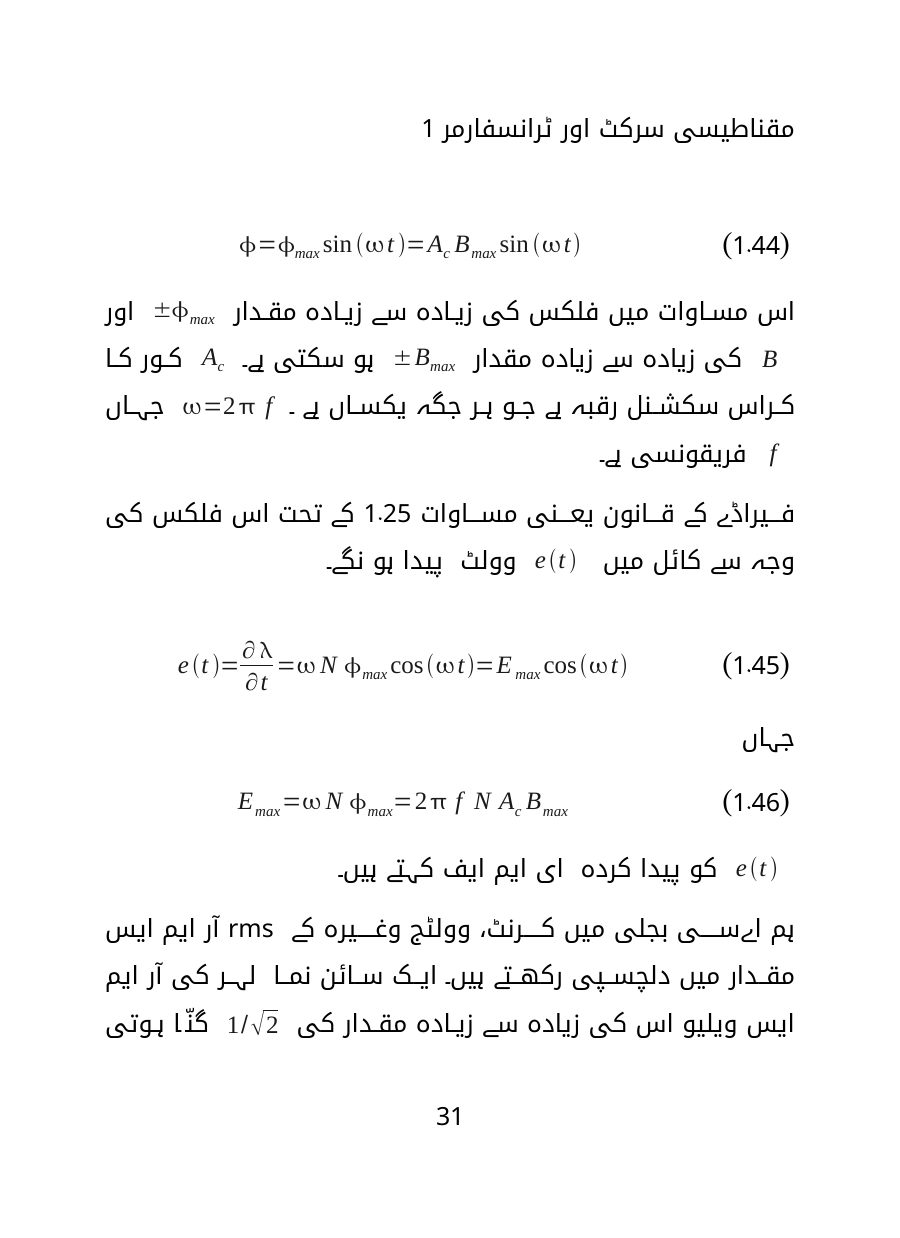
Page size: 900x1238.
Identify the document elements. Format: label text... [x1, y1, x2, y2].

table_header (1.45) [693, 631, 795, 714]
text ہم اےسی بجلی میں کرنٹ، وولٹج وغیرہ کے rms آر ایم ایس مقدار میں دلچسپی رکھتے ہیں۔ ایک سائن نما لہر کی آر ایم ایس ویلیو اس کی زیادہ سے زیادہ مقدار کیگنّا ہوتی ہے لہٰذا [105, 905, 795, 1047]
table_header [105, 631, 692, 714]
text کو پیدا کردہ ای ایم ایف کہتے ہیں۔ [105, 845, 795, 893]
text جہاں [105, 714, 795, 762]
table_header (1.46) [690, 774, 795, 845]
text فیراڈے کے قانون یعنی مساوات 1.25 کے تحت اس فلکس کی وجہ سے کائل میں وولٹ پیدا ہو نگے۔ [105, 490, 795, 585]
table_header [105, 216, 706, 288]
table_header (1.44) [706, 216, 795, 288]
table_header [105, 774, 690, 845]
text اس مساوات میں فلکس کی زیادہ سے زیادہ مقداراورکی زیادہ سے زیادہ مقدارہو سکتی ہے۔کور کا کراس سکشنل رقبہ ہے جو ہر جگہ یکساں ہے ۔جہاںفریقونسی ہے۔ [105, 288, 795, 477]
